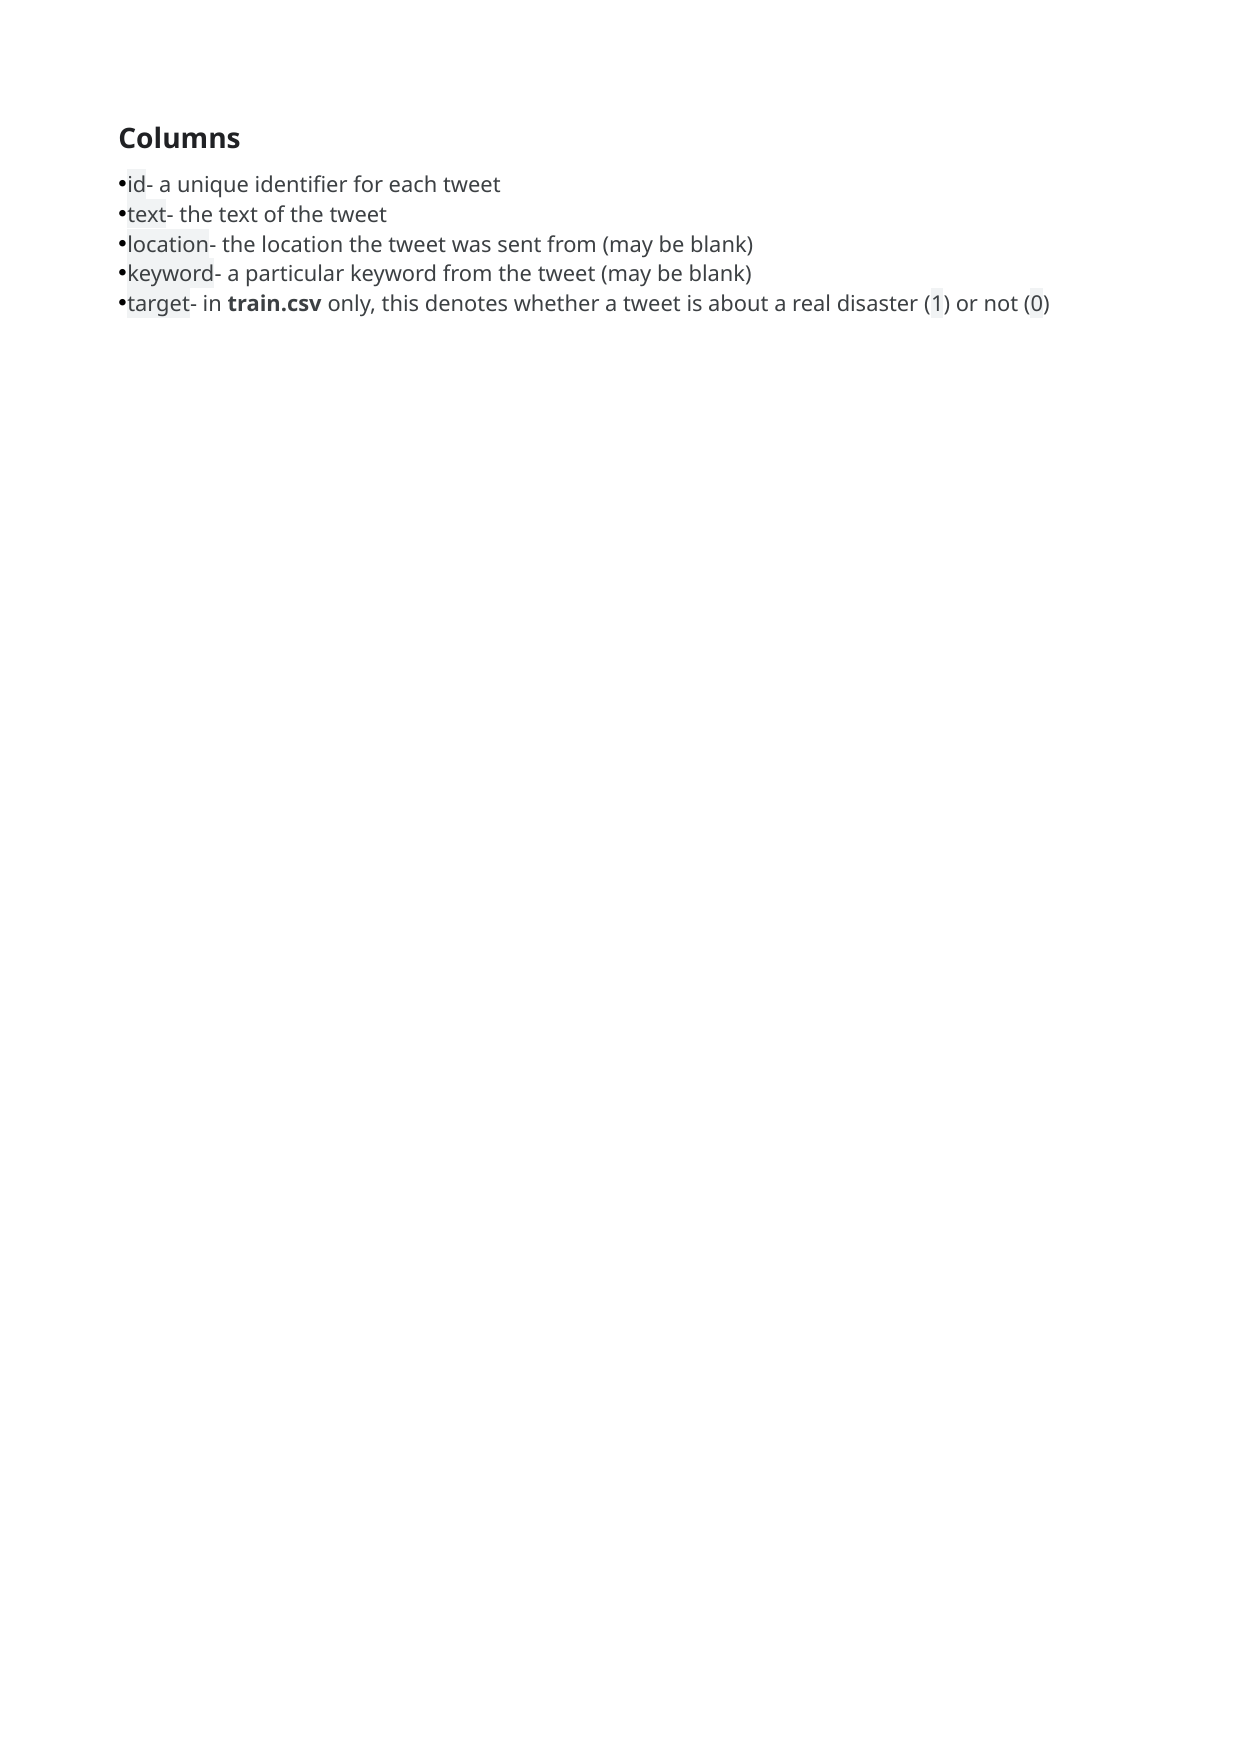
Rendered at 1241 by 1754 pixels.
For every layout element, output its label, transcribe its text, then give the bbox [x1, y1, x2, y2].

list target- in train.csv only, this denotes whether a tweet is about a real disaster (1) or not (0) [118, 288, 1122, 318]
list keyword- a particular keyword from the tweet (may be blank) [118, 258, 1122, 288]
list text- the text of the tweet [118, 199, 1122, 228]
list id- a unique identifier for each tweet [118, 169, 1122, 199]
list location- the location the tweet was sent from (may be blank) [118, 228, 1122, 258]
subtitle Columns [118, 118, 1122, 156]
